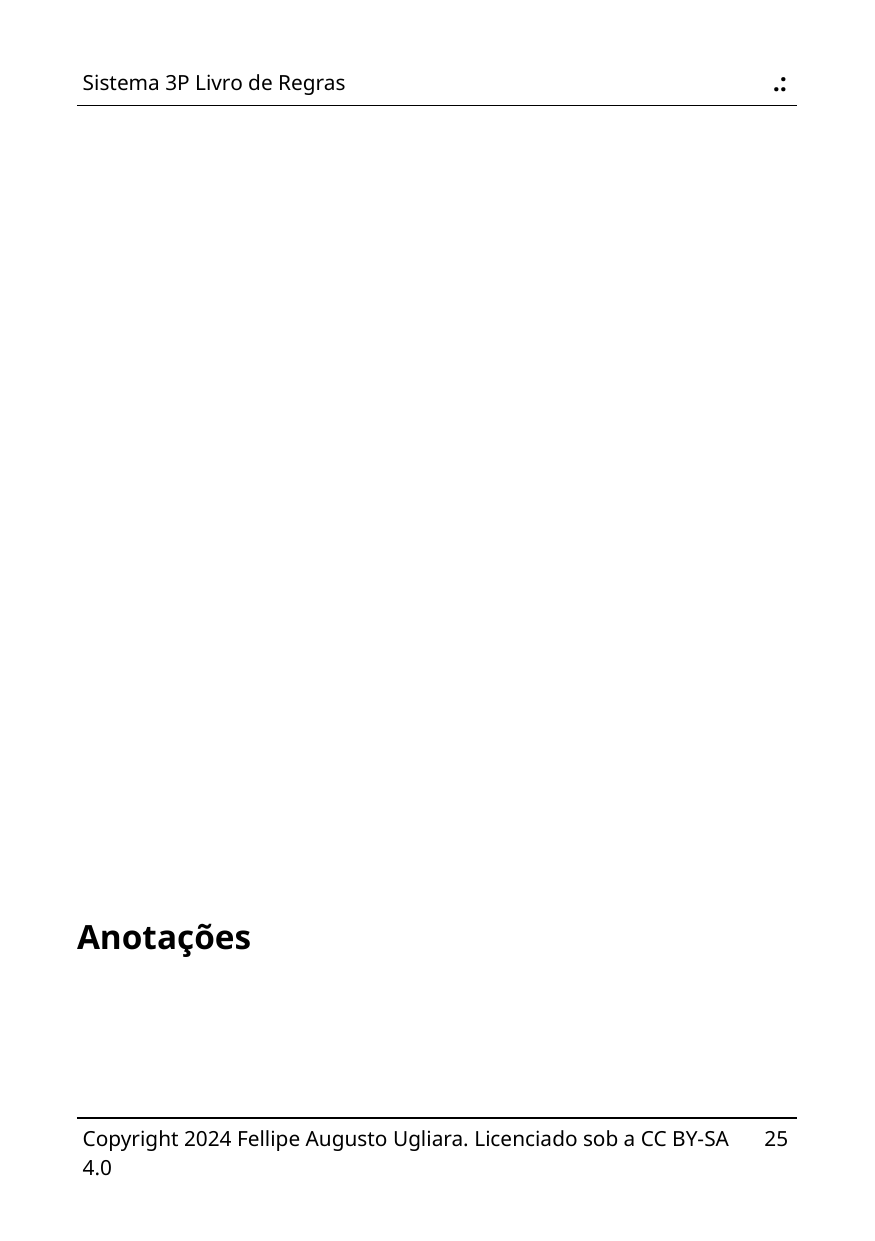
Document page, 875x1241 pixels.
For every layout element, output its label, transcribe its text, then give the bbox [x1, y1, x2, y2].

text Anotações [77, 914, 797, 959]
